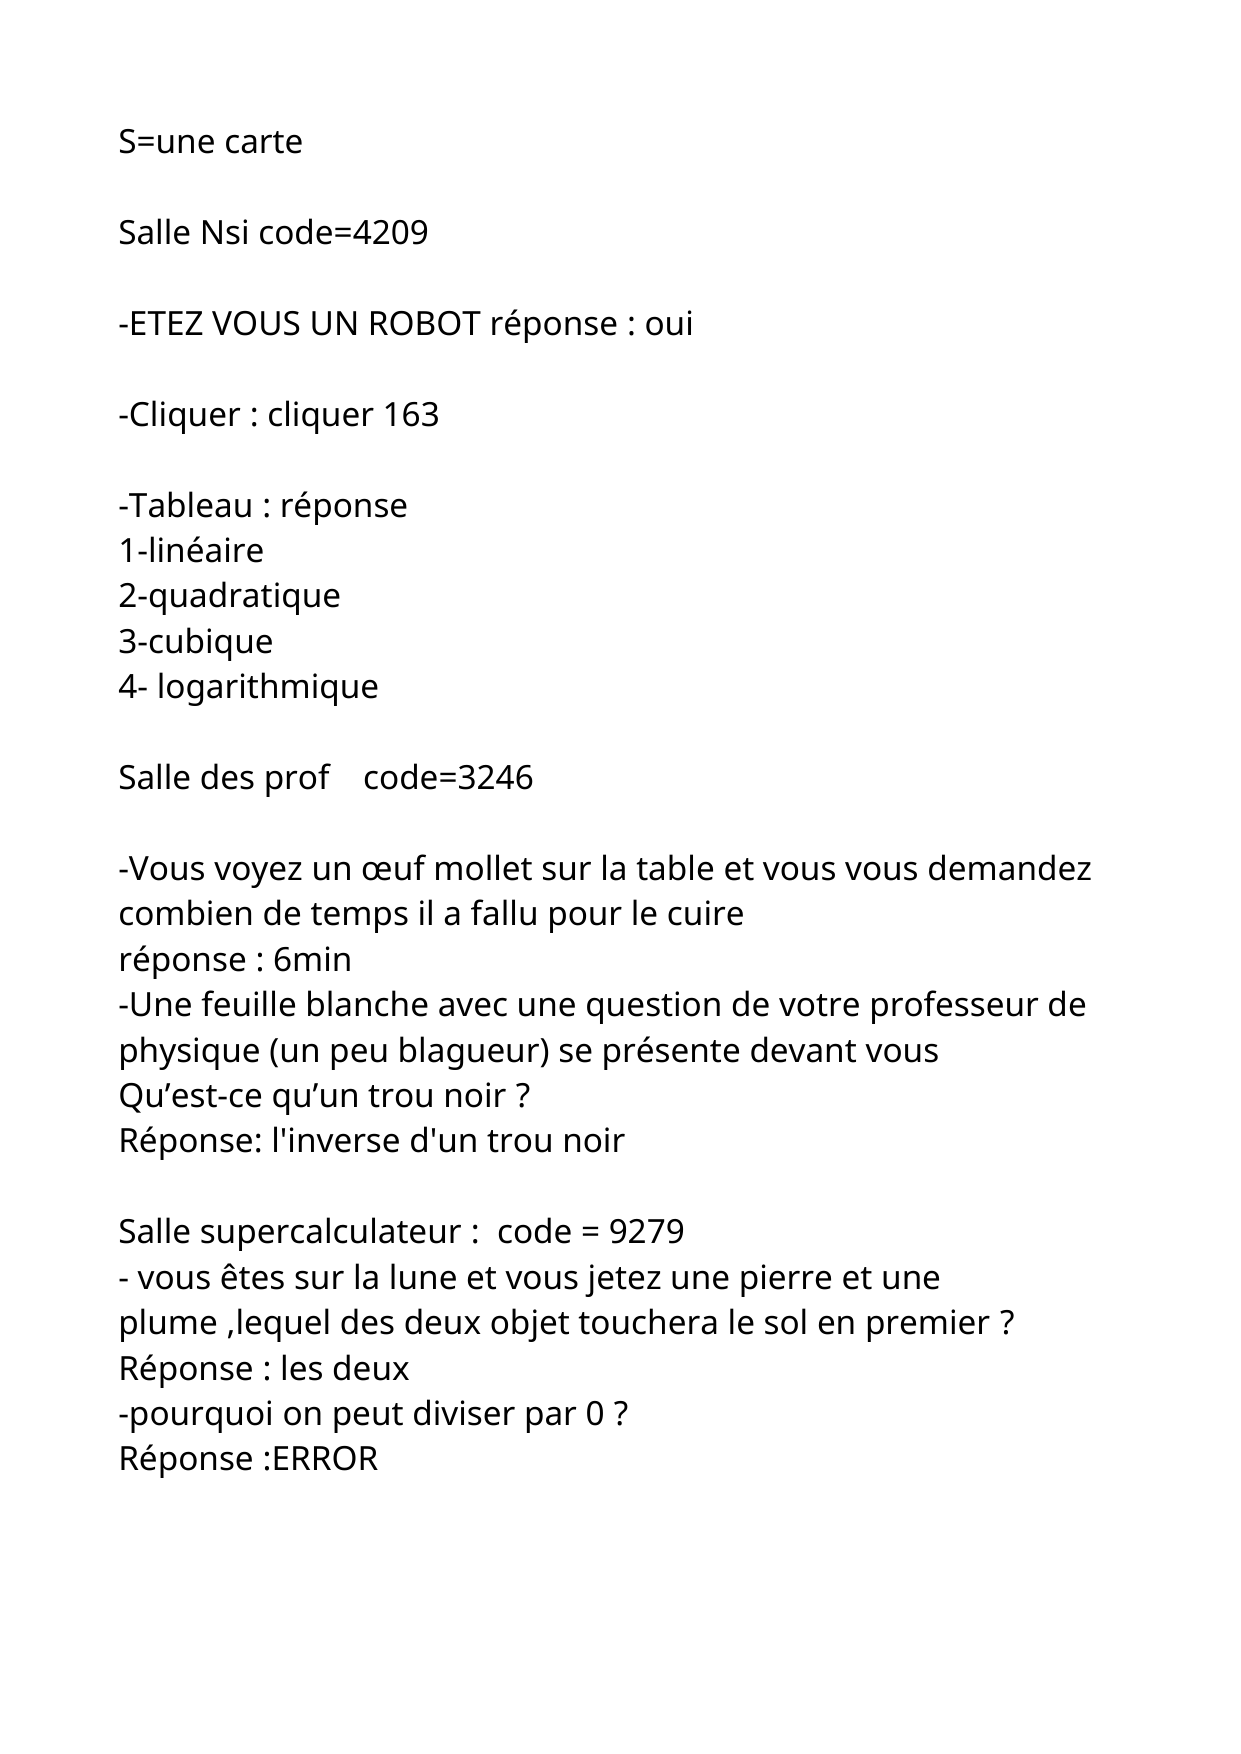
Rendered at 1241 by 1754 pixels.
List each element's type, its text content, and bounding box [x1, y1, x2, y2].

text Salle supercalculateur : code = 9279 [118, 1208, 1122, 1253]
text -Tableau : réponse [118, 481, 1122, 527]
text -ETEZ VOUS UN ROBOT réponse : oui [118, 300, 1122, 345]
text Salle des prof code=3246 [118, 754, 1122, 799]
text -Cliquer : cliquer 163 [118, 391, 1122, 436]
text Qu’est-ce qu’un trou noir ? [118, 1072, 1122, 1117]
text -Une feuille blanche avec une question de votre professeur de physique (un peu blagueur) se présente devant vous [118, 981, 1122, 1072]
text -Vous voyez un œuf mollet sur la table et vous vous demandez combien de temps il a fallu pour le cuire [118, 845, 1122, 936]
text Réponse : les deux [118, 1344, 1122, 1390]
text S=une carte [118, 118, 1122, 163]
text 1-linéaire [118, 527, 1122, 572]
text Réponse :ERROR [118, 1435, 1122, 1481]
text 4- logarithmique [118, 663, 1122, 708]
text -pourquoi on peut diviser par 0 ? [118, 1390, 1122, 1435]
text 3-cubique [118, 618, 1122, 663]
text 2-quadratique [118, 572, 1122, 618]
text - vous êtes sur la lune et vous jetez une pierre et une plume ,lequel des deux objet touchera le sol en premier ? [118, 1253, 1122, 1344]
text Salle Nsi code=4209 [118, 209, 1122, 254]
text Réponse: l'inverse d'un trou noir [118, 1117, 1122, 1163]
text réponse : 6min [118, 936, 1122, 981]
